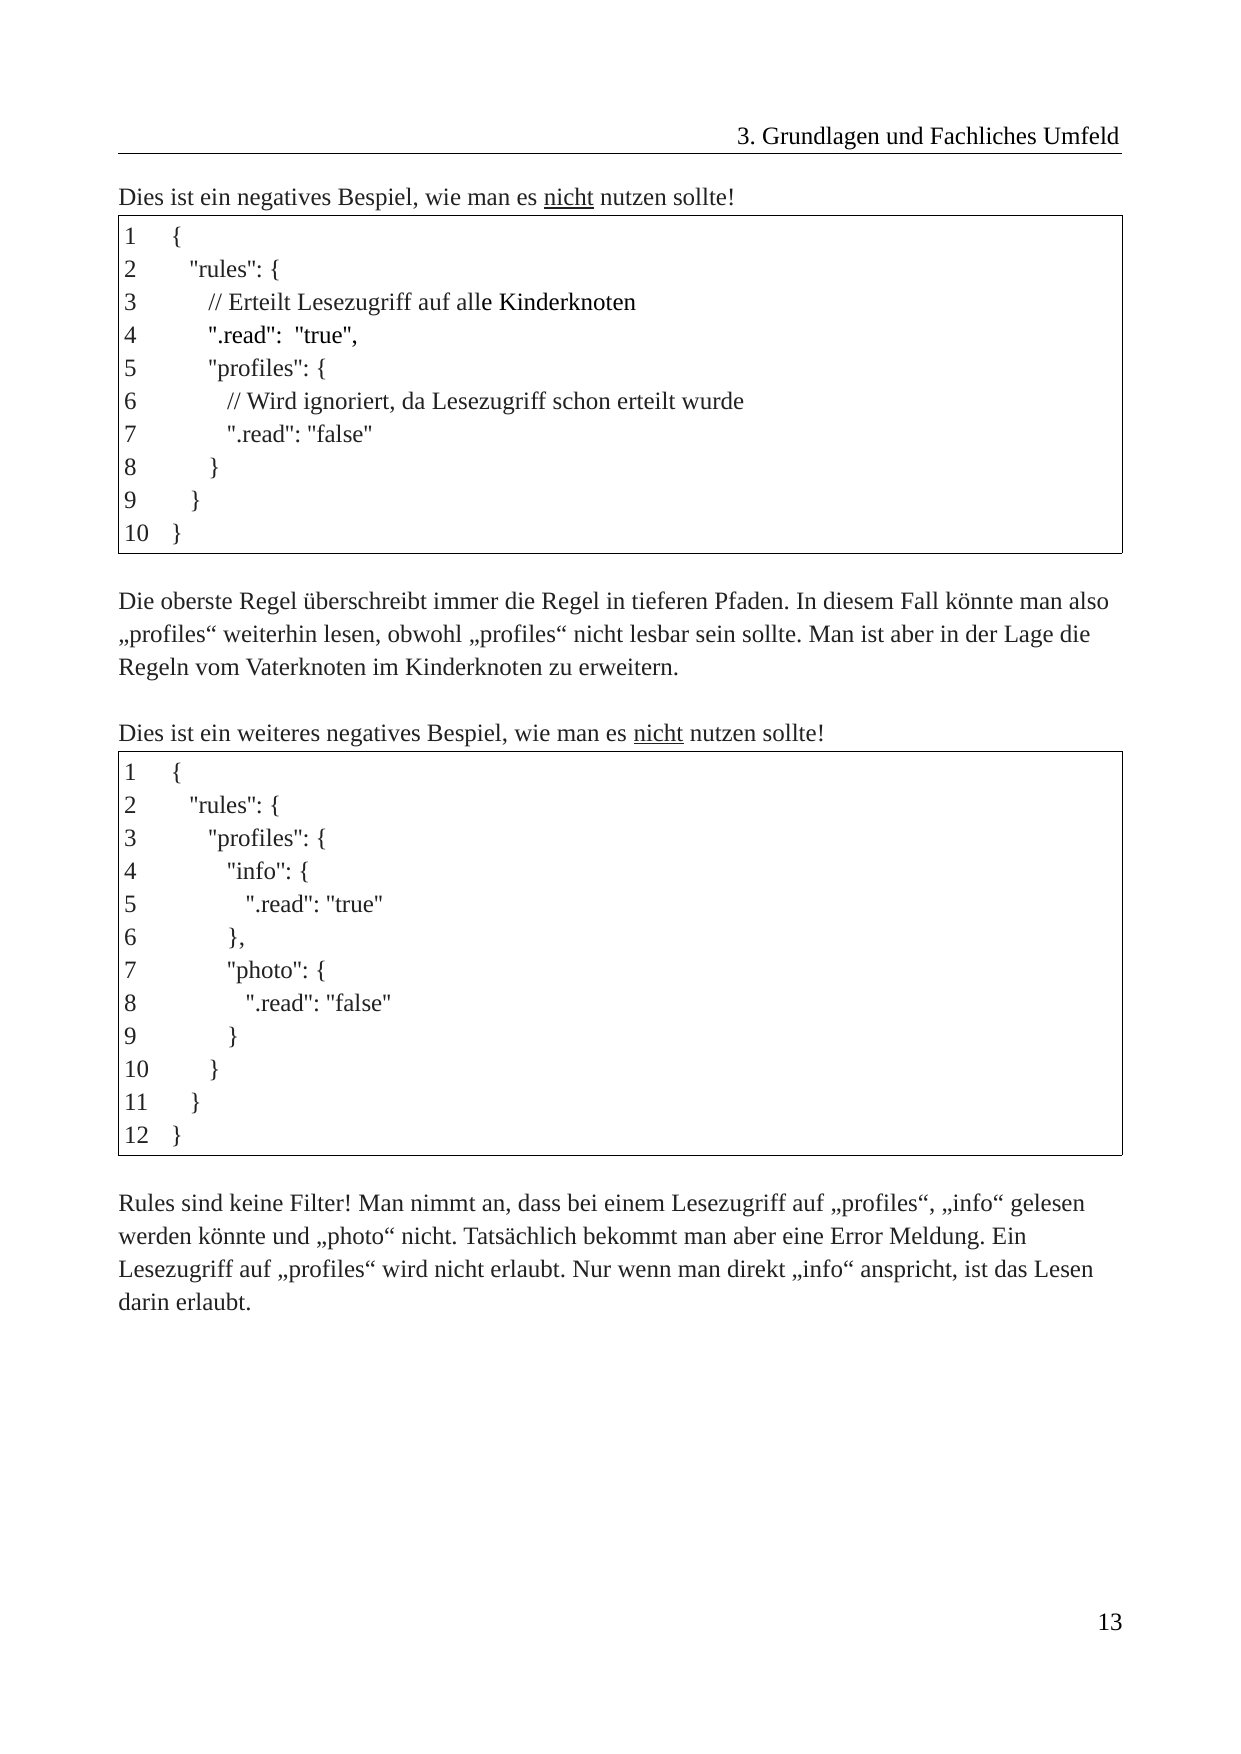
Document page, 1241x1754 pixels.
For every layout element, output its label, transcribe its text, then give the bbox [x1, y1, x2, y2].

table_header 1 2 3 4 5 6 7 8 9 10 [119, 216, 165, 553]
table_header { ''rules'': { ''profiles'': { ''info'': { ''.read'': ''true'' }, ''photo'': { ''.read'': ''false'' } } } } [165, 752, 1122, 1154]
text Dies ist ein weiteres negatives Bespiel, wie man es nicht nutzen sollte! [118, 718, 1122, 747]
table_header { ''rules'': { // Erteilt Lesezugriff auf alle Kinderknoten ''.read'': ''true'', ''profiles'': { // Wird ignoriert, da Lesezugriff schon erteilt wurde ''.read'': ''false'' } } } [165, 216, 1122, 553]
table_header 1 2 3 4 5 6 7 8 9 10 11 12 [119, 752, 165, 1154]
text Rules sind keine Filter! Man nimmt an, dass bei einem Lesezugriff auf „profiles“, „info“ gelesen werden könnte und „photo“ nicht. Tatsächlich bekommt man aber eine Error Meldung. Ein Lesezugriff auf „profiles“ wird nicht erlaubt. Nur wenn man direkt „info“ anspricht, ist das Lesen darin erlaubt. [118, 1188, 1122, 1316]
text Die oberste Regel überschreibt immer die Regel in tieferen Pfaden. In diesem Fall könnte man also „profiles“ weiterhin lesen, obwohl „profiles“ nicht lesbar sein sollte. Man ist aber in der Lage die Regeln vom Vaterknoten im Kinderknoten zu erweitern. [118, 586, 1122, 681]
text Dies ist ein negatives Bespiel, wie man es nicht nutzen sollte! [118, 182, 1122, 211]
